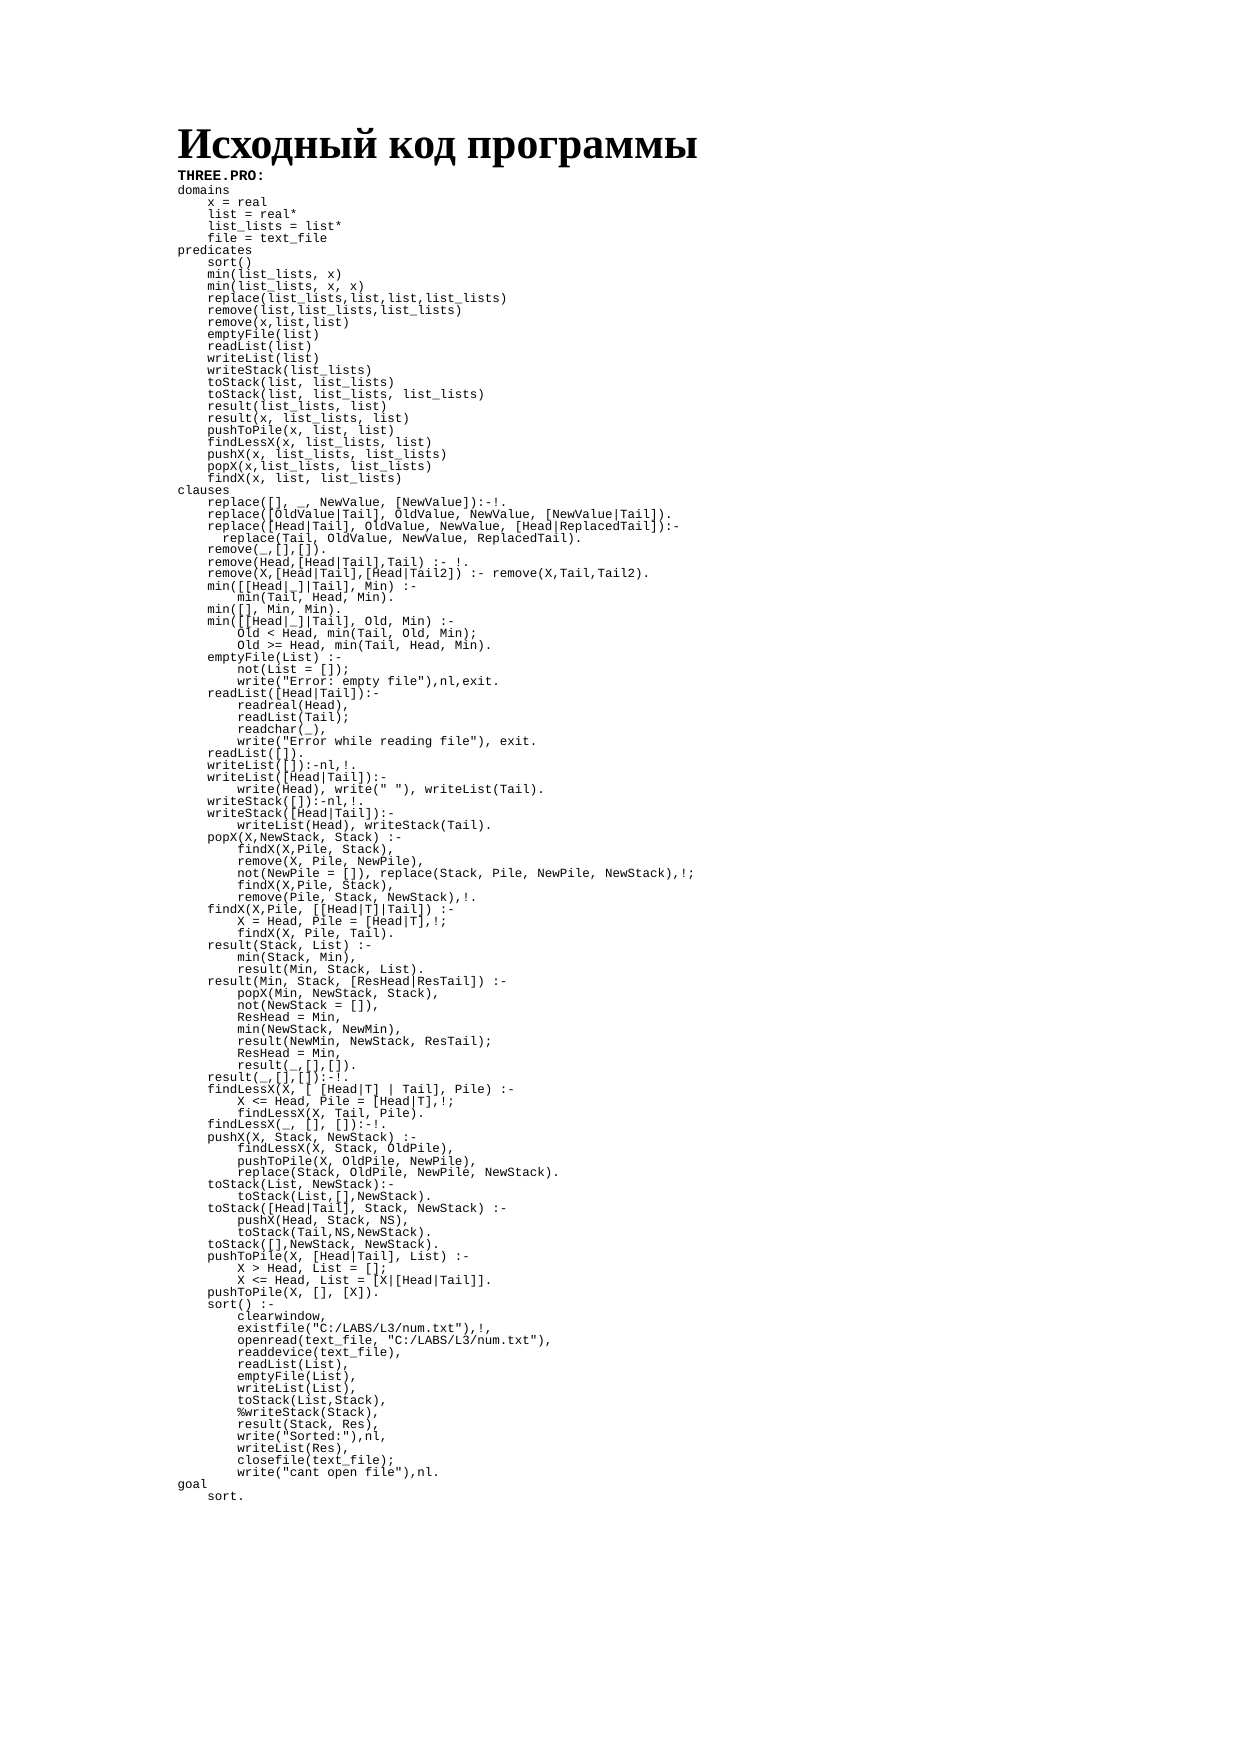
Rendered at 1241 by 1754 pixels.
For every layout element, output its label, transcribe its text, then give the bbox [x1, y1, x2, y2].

text findX(X,Pile, Stack), [177, 880, 1152, 892]
text predicates [177, 245, 1152, 257]
text openread(text_file, "C:/LABS/L3/num.txt"), [177, 1335, 1152, 1347]
text min(list_lists, x) [177, 269, 1152, 281]
text findX(X, Pile, Tail). [177, 928, 1152, 940]
text clauses [177, 484, 1152, 496]
text sort. [177, 1491, 1152, 1503]
text findLessX(X, Tail, Pile). [177, 1107, 1152, 1119]
text toStack(list, list_lists) [177, 377, 1152, 389]
text remove(X,[Head|Tail],[Head|Tail2]) :- remove(X,Tail,Tail2). [452, 568, 1152, 580]
text writeStack([]):-nl,!. [302, 796, 1152, 808]
text toStack(List, NewStack):- [177, 1179, 1152, 1191]
text remove(Head,[Head|Tail],Tail) :- !. [177, 556, 1152, 568]
text writeList([]):-nl,!. [294, 760, 1152, 772]
text domains [177, 185, 1152, 197]
text findLessX(_, [], []):-!. [177, 1119, 307, 1131]
text result(Stack, Res), [177, 1419, 1152, 1431]
text pushToPile(X, [], [X]). [362, 1287, 1152, 1299]
text write("Error: empty file"),nl,exit. [177, 676, 1152, 688]
text X = Head, Pile = [Head|T],!; [177, 916, 367, 928]
text remove(X,[Head|Tail],[Head|Tail2]) :- remove(X,Tail,Tail2). [177, 568, 277, 580]
text toStack(list, list_lists, list_lists) [177, 389, 1152, 401]
text toStack([Head|Tail], Stack, NewStack) :- [177, 1203, 270, 1215]
text not(NewPile = []), replace(Stack, Pile, NewPile, NewStack),!; [354, 868, 1152, 880]
text min(Stack, Min), [177, 952, 1152, 964]
text result(_,[],[]):-!. [177, 1071, 286, 1083]
text X <= Head, Pile = [Head|T],!; [376, 1095, 1152, 1107]
text readList(Tail); [177, 712, 1152, 724]
text replace([Head|Tail], OldValue, NewValue, [Head|ReplacedTail]):- [271, 520, 654, 532]
text findLessX(X, [177, 1083, 307, 1095]
text pushX(X, Stack, NewStack) :- [177, 1131, 1152, 1143]
text x = real [177, 197, 1152, 209]
text remove(x,list,list) [177, 317, 1152, 329]
text X > Head, List = []; [177, 1263, 367, 1275]
text findX(X,Pile, [[Head|T]|Tail]) :- [422, 904, 1152, 916]
text toStack(List,[],NewStack). [347, 1191, 1152, 1203]
text not(NewStack = []), [177, 999, 1152, 1012]
text remove(X, Pile, NewPile), [177, 856, 1152, 868]
text ResHead = Min, [177, 1012, 1152, 1023]
text result(Min, Stack, List). [177, 964, 1152, 976]
text readList([]). [177, 748, 277, 760]
text ResHead = Min, [177, 1047, 1152, 1059]
text not(List = []); [177, 664, 322, 676]
text sort() [177, 257, 1152, 269]
text X <= Head, List = [X|[Head|Tail]]. [177, 1275, 375, 1287]
text pushToPile(x, list, list) [177, 424, 1152, 437]
text pushToPile(X, OldPile, NewPile), [177, 1155, 1152, 1167]
text writeStack([Head|Tail]):- [177, 808, 292, 820]
text list = real* [177, 209, 1152, 221]
text sort() :- [177, 1299, 1152, 1311]
text pushX(Head, Stack, NS), [177, 1215, 1152, 1227]
text min(Tail, Head, Min). [177, 592, 1152, 604]
text write("Sorted:"),nl, [177, 1431, 1152, 1443]
text min([], Min, Min). [249, 604, 1152, 616]
text writeList([Head|Tail]):- [177, 772, 285, 784]
text file = text_file [177, 233, 1152, 245]
text readList(List), [177, 1359, 1152, 1371]
text writeList(Res), [177, 1443, 1152, 1455]
text not(List = []); [332, 664, 1152, 676]
text writeStack([Head|Tail]):- [369, 808, 1152, 820]
text pushToPile(X, [Head|Tail], List) :- [392, 1251, 1152, 1263]
text existfile("C:/LABS/L3/num.txt"),!, [177, 1323, 1152, 1335]
text remove(list,list_lists,list_lists) [177, 305, 1152, 317]
text writeStack(list_lists) [177, 365, 1152, 377]
text writeList([Head|Tail]):- [362, 772, 1152, 784]
text toStack([Head|Tail], Stack, NewStack) :- [347, 1203, 1152, 1215]
text toStack(List,Stack), [177, 1395, 1152, 1407]
text toStack(List,[],NewStack). [177, 1191, 337, 1203]
text pushToPile(X, [Head|Tail], List) :- [177, 1251, 315, 1263]
text popX(x,list_lists, list_lists) [177, 461, 1152, 472]
text replace(Tail, OldValue, NewValue, ReplacedTail). [177, 532, 1152, 544]
text clearwindow, [177, 1311, 1152, 1323]
text result(_,[],[]):-!. [309, 1071, 1152, 1083]
text closefile(text_file); [177, 1455, 1152, 1467]
text replace(Stack, OldPile, NewPile, NewStack). [177, 1167, 1152, 1179]
text Old < Head, min(Tail, Old, Min); [177, 628, 1152, 640]
text readList([Head|Tail]):- [354, 688, 1152, 700]
text min([[Head|_]|Tail], Old, Min) :- [177, 616, 240, 628]
text findX(x, list, list_lists) [177, 472, 1152, 484]
text THREE.PRO: [177, 168, 1152, 185]
text writeList(List), [177, 1383, 1152, 1395]
text replace([Head|Tail], OldValue, NewValue, [Head|ReplacedTail]):- [655, 520, 1152, 532]
text result(NewMin, NewStack, ResTail); [177, 1036, 1152, 1047]
text replace([OldValue|Tail], OldValue, NewValue, [NewValue|Tail]). [271, 508, 1152, 520]
text X = Head, Pile = [Head|T],!; [422, 916, 1152, 928]
text readList([Head|Tail]):- [177, 688, 277, 700]
text readdevice(text_file), [177, 1347, 1152, 1359]
text X > Head, List = []; [377, 1263, 1152, 1275]
text replace([], _, NewValue, [NewValue]):-!. [177, 496, 1152, 508]
text min([], Min, Min). [177, 604, 240, 616]
text not(NewPile = []), replace(Stack, Pile, NewPile, NewStack),!; [177, 868, 345, 880]
text readList([]). [287, 748, 1152, 760]
text toStack(Tail,NS,NewStack). [177, 1227, 1152, 1239]
text popX(Min, NewStack, Stack), [177, 988, 1152, 999]
subtitle Исходный код программы [177, 118, 1152, 168]
text result(_,[],[]). [177, 1059, 1152, 1071]
text X <= Head, List = [X|[Head|Tail]]. [482, 1275, 1152, 1287]
text findLessX(X, Stack, OldPile), [177, 1143, 1152, 1155]
text result(Stack, List) :- [177, 940, 1152, 952]
text findLessX(_, [], []):-!. [347, 1119, 1152, 1131]
text X <= Head, Pile = [Head|T],!; [177, 1095, 375, 1107]
text result(Min, Stack, [ResHead|ResTail]) :- [474, 976, 1152, 988]
text emptyFile(List), [177, 1371, 1152, 1383]
text result(x, list_lists, list) [177, 413, 1152, 424]
text writeList(list) [177, 353, 1152, 365]
text writeList(Head), writeStack(Tail). [177, 820, 1152, 832]
text list_lists = list* [177, 221, 1152, 233]
text %writeStack(Stack), [177, 1407, 1152, 1419]
text writeStack([]):-nl,!. [177, 796, 292, 808]
text min(NewStack, NewMin), [177, 1023, 1152, 1036]
text readList(list) [177, 341, 1152, 353]
text goal [177, 1479, 1152, 1491]
text write("cant open file"),nl. [177, 1467, 1152, 1479]
text write("Error while reading file"), exit. [177, 736, 1152, 748]
text toStack([],NewStack, NewStack). [177, 1239, 270, 1251]
text min([[Head|_]|Tail], Min) :- [177, 580, 1152, 592]
text findX(X,Pile, Stack), [177, 844, 1152, 856]
text readchar(_), [177, 724, 1152, 736]
text popX(X,NewStack, Stack) :- [177, 832, 1152, 844]
text readreal(Head), [177, 700, 1152, 712]
text pushX(x, list_lists, list_lists) [177, 448, 1152, 461]
text write(Head), write(" "), writeList(Tail). [177, 784, 1152, 796]
text emptyFile(list) [177, 329, 1152, 341]
text [ [Head|T] | Tail], Pile) :- [308, 1083, 1152, 1095]
text remove(Pile, Stack, NewStack),!. [177, 892, 1152, 904]
text result(Min, Stack, [ResHead|ResTail]) :- [177, 976, 352, 988]
text pushToPile(X, [], [X]). [177, 1287, 315, 1299]
text min(list_lists, x, x) [177, 281, 1152, 293]
text result(list_lists, list) [177, 401, 1152, 413]
text toStack([],NewStack, NewStack). [279, 1239, 1152, 1251]
text findLessX(x, list_lists, list) [177, 437, 1152, 448]
text min([[Head|_]|Tail], Old, Min) :- [347, 616, 1152, 628]
text Old >= Head, min(Tail, Head, Min). [177, 640, 1152, 652]
text remove(_,[],[]). [309, 544, 1152, 556]
text emptyFile(List) :- [177, 652, 1152, 664]
text writeList([]):-nl,!. [177, 760, 285, 772]
text replace(list_lists,list,list,list_lists) [177, 293, 1152, 305]
text remove(_,[],[]). [177, 544, 277, 556]
text findX(X,Pile, [[Head|T]|Tail]) :- [177, 904, 315, 916]
